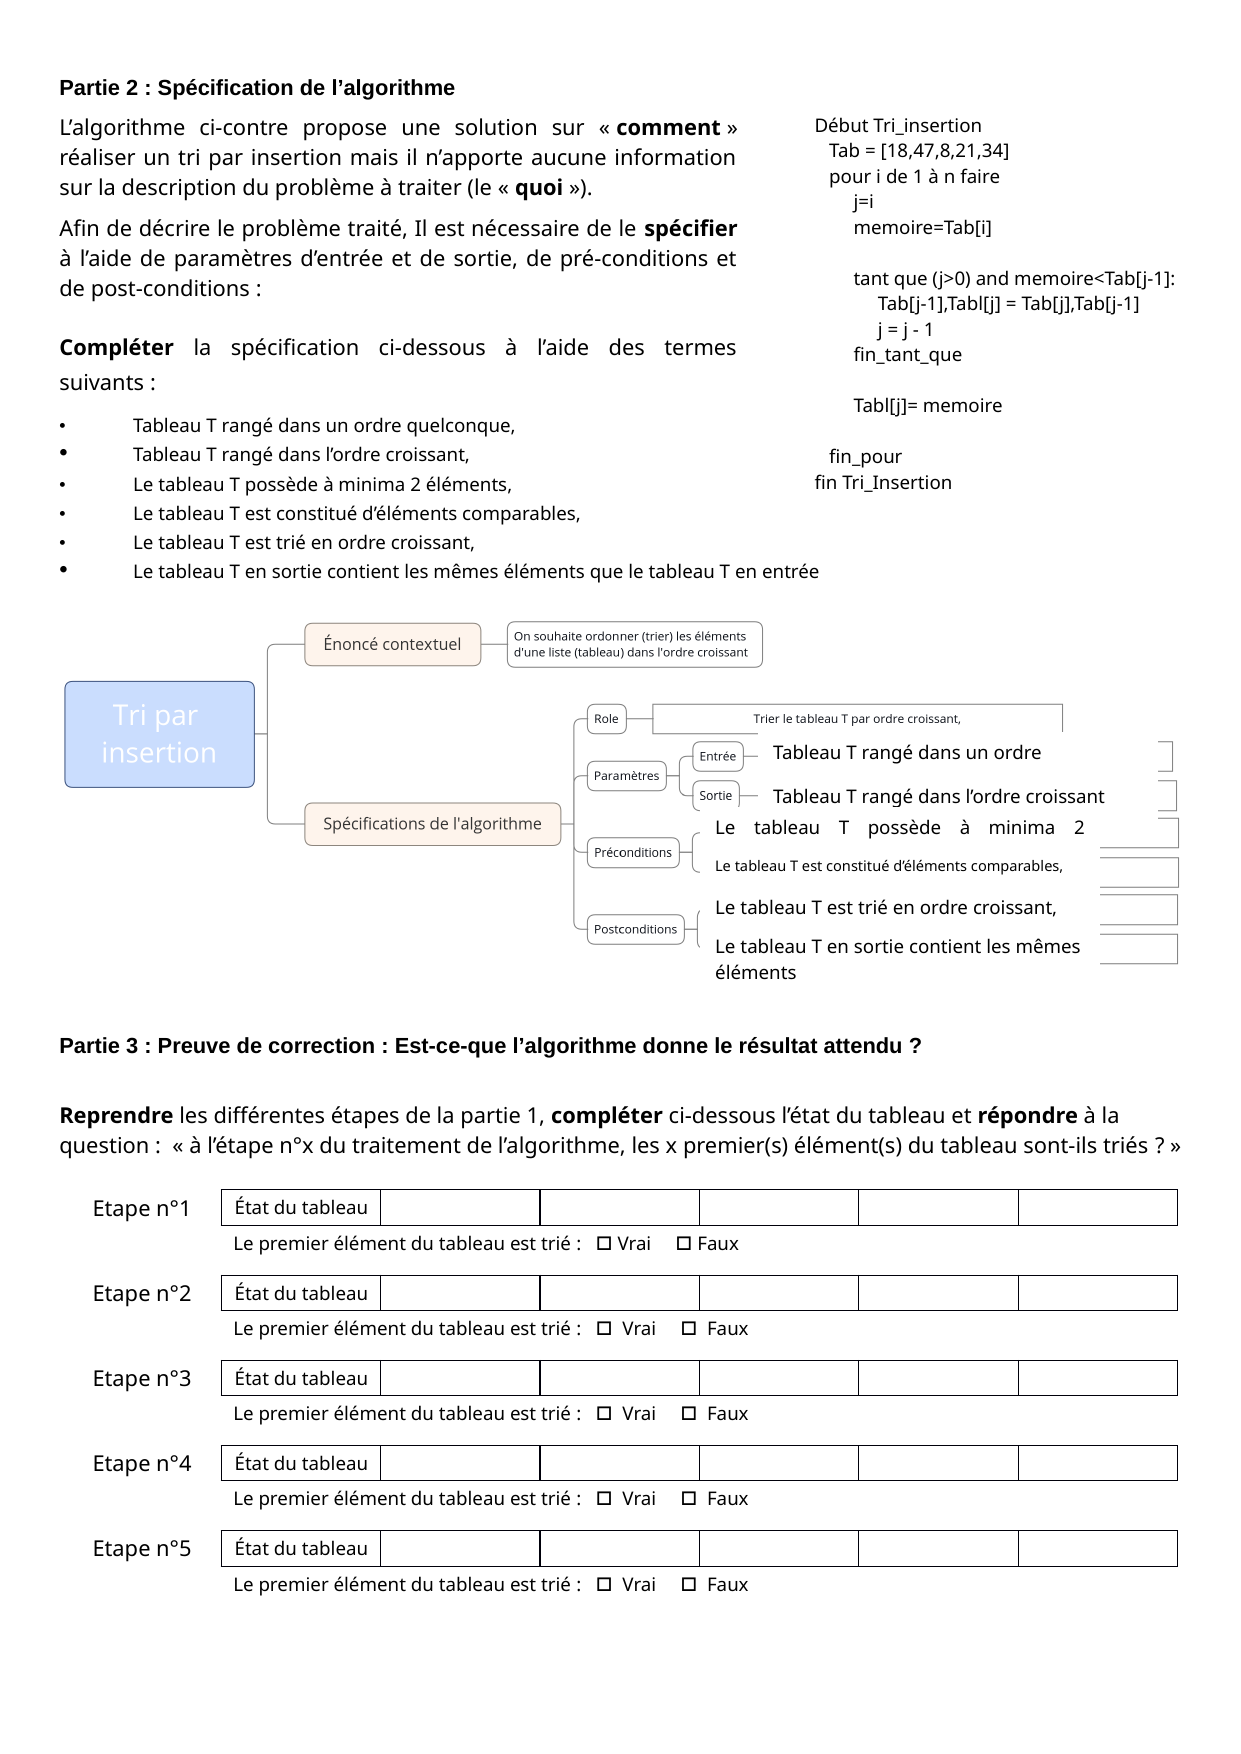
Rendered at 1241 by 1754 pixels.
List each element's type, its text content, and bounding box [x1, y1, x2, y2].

table_cell Le premier élément du tableau est trié : □ Vrai □ Faux [221, 1567, 1177, 1601]
table_header [541, 1446, 699, 1480]
text j = j - 1 [814, 316, 1181, 342]
text L’algorithme ci-contre propose une solution sur « comment » réaliser un tri par insertion mais il n’apporte aucune information sur la description du problème à traiter (le « quoi »). [59, 112, 738, 201]
text Afin de décrire le problème traité, Il est nécessaire de le spécifier à l’aide de paramètres d’entrée et de sortie, de pré-conditions et de post-conditions : [59, 213, 738, 302]
table_header [700, 1276, 858, 1310]
table_header [859, 1276, 1018, 1310]
table_header [1019, 1276, 1177, 1310]
table_header Etape n°1 [62, 1189, 221, 1225]
text Le tableau T est trié en ordre croissant, [715, 894, 1085, 920]
table_header [700, 1361, 858, 1395]
list Le tableau T est constitué d’éléments comparables, [59, 500, 738, 526]
text fin Tri_Insertion [814, 469, 1181, 495]
table_header [859, 1190, 1018, 1225]
text pour i de 1 à n faire [814, 163, 1181, 188]
table_header [1019, 1446, 1177, 1480]
text Tabl[j]= memoire [814, 393, 1181, 418]
table_header [381, 1361, 539, 1395]
table_header [859, 1531, 1018, 1566]
text Le tableau T est constitué d’éléments comparables, [715, 855, 1085, 875]
table_header [700, 1531, 858, 1566]
list Tableau T rangé dans un ordre quelconque, [59, 412, 738, 438]
table_header [1019, 1190, 1177, 1225]
list Le tableau T possède à minima 2 éléments, [59, 471, 738, 496]
table_cell [62, 1566, 221, 1601]
table_header État du tableau [222, 1276, 380, 1310]
table_header État du tableau [222, 1190, 380, 1225]
text Le tableau T en sortie contient les mêmes éléments [715, 933, 1085, 984]
table_header [541, 1531, 699, 1566]
text fin_pour [814, 444, 1181, 469]
table_header Etape n°4 [62, 1445, 221, 1480]
table_header [541, 1276, 699, 1310]
table_cell [62, 1395, 221, 1431]
table_header [859, 1361, 1018, 1395]
text Tab = [18,47,8,21,34] [814, 137, 1181, 163]
text Tab[j-1],Tabl[j] = Tab[j],Tab[j-1] [814, 291, 1181, 316]
table_cell [62, 1225, 221, 1260]
table_header [700, 1446, 858, 1480]
table_header [1019, 1361, 1177, 1395]
table_header [859, 1446, 1018, 1480]
table_header [381, 1446, 539, 1480]
table_cell Le premier élément du tableau est trié : □ Vrai □ Faux [221, 1481, 1177, 1516]
text Compléter la spécification ci-dessous à l’aide des termes suivants : [59, 332, 738, 396]
table_header [381, 1190, 539, 1225]
table_cell Le premier élément du tableau est trié : □ Vrai □ Faux [221, 1311, 1177, 1345]
table_cell Le premier élément du tableau est trié : □ Vrai □ Faux [221, 1226, 1177, 1260]
table_header Etape n°2 [62, 1275, 221, 1310]
table_cell [62, 1480, 221, 1516]
table_cell Le premier élément du tableau est trié : □ Vrai □ Faux [221, 1396, 1177, 1431]
table_header État du tableau [222, 1446, 380, 1480]
table_header [381, 1276, 539, 1310]
table_header Etape n°5 [62, 1530, 221, 1566]
table_header Etape n°3 [62, 1360, 221, 1395]
text Le tableau T possède à minima 2 éléments, [715, 815, 1085, 843]
text Partie 3 : Preuve de correction : Est-ce-que l’algorithme donne le résultat attendu ? [59, 1033, 1181, 1058]
text memoire=Tab[i] [814, 214, 1181, 239]
table_header État du tableau [222, 1531, 380, 1566]
table_header État du tableau [222, 1361, 380, 1395]
text Début Tri_insertion [814, 112, 1181, 137]
table_header [1019, 1531, 1177, 1566]
table_header [381, 1531, 539, 1566]
table_header [541, 1361, 699, 1395]
list Le tableau T est trié en ordre croissant, [59, 529, 1181, 555]
text Reprendre les différentes étapes de la partie 1, compléter ci-dessous l’état du tableau et répondre à la question : « à l’étape n°x du traitement de l’algorithme, les x premier(s) élément(s) du tableau sont-ils triés ? » [59, 1100, 1181, 1159]
text fin_tant_que [814, 342, 1181, 367]
text Partie 2 : Spécification de l’algorithme [59, 75, 1181, 100]
text Tableau T rangé dans un ordre quelconque [773, 740, 1143, 768]
text Tableau T rangé dans l’ordre croissant [773, 783, 1143, 809]
list Le tableau T en sortie contient les mêmes éléments que le tableau T en entrée [59, 559, 1181, 584]
text j=i [814, 188, 1181, 214]
table_header [700, 1190, 858, 1225]
table_header [541, 1190, 699, 1225]
text tant que (j>0) and memoire<Tab[j-1]: [814, 265, 1181, 291]
table_cell [62, 1310, 221, 1345]
list Tableau T rangé dans l’ordre croissant, [59, 442, 738, 467]
